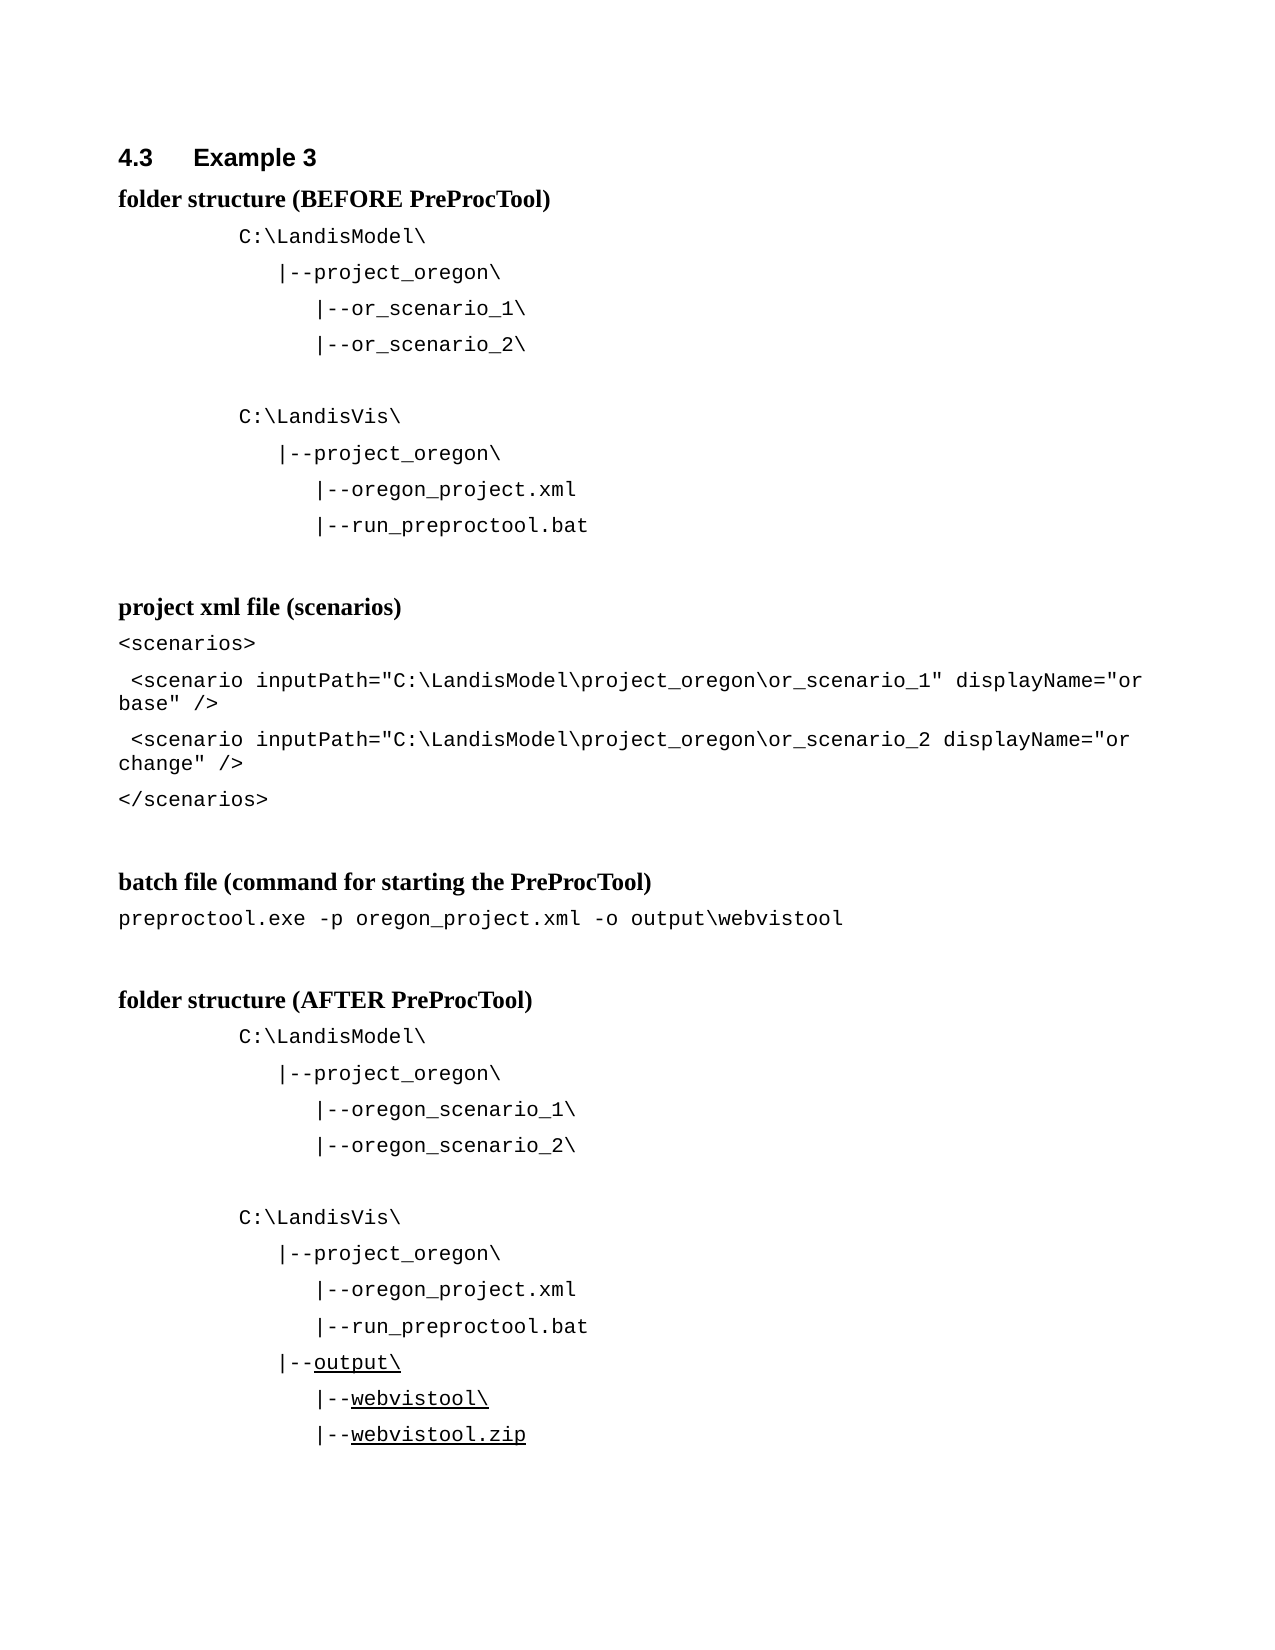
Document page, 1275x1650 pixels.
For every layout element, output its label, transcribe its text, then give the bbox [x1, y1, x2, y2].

text preproctool.exe -p oregon_project.xml -o output\webvistool [118, 908, 1157, 931]
text <scenario inputPath="C:\LandisModel\project_oregon\or_scenario_1" displayName="or base" /> [118, 669, 1157, 717]
text C:\LandisModel\ [238, 226, 1157, 249]
text |--or_scenario_2\ [238, 334, 1157, 358]
text C:\LandisModel\ [238, 1026, 1157, 1050]
text folder structure (BEFORE PreProcTool) [118, 184, 1157, 213]
text project xml file (scenarios) [118, 592, 1157, 621]
text |--oregon_scenario_2\ [238, 1135, 1157, 1158]
text <scenario inputPath="C:\LandisModel\project_oregon\or_scenario_2 displayName="or change" /> [118, 729, 1157, 777]
text |--output\ [238, 1352, 1157, 1375]
text |--or_scenario_1\ [238, 298, 1157, 322]
text C:\LandisVis\ [238, 406, 1157, 430]
text C:\LandisVis\ [238, 1207, 1157, 1231]
text <scenarios> [118, 633, 1157, 657]
text |--project_oregon\ [238, 1243, 1157, 1267]
text |--webvistool.zip [238, 1424, 1157, 1448]
text </scenarios> [118, 789, 1157, 813]
text |--oregon_project.xml [238, 1279, 1157, 1303]
subtitle Example 3 [118, 143, 1157, 172]
text |--project_oregon\ [238, 442, 1157, 466]
text folder structure (AFTER PreProcTool) [118, 985, 1157, 1014]
text |--oregon_project.xml [238, 479, 1157, 502]
text |--project_oregon\ [238, 262, 1157, 285]
text |--oregon_scenario_1\ [238, 1099, 1157, 1122]
text |--run_preproctool.bat [238, 1316, 1157, 1339]
text |--run_preproctool.bat [238, 515, 1157, 538]
text |--project_oregon\ [238, 1063, 1157, 1086]
text |--webvistool\ [238, 1388, 1157, 1412]
text batch file (command for starting the PreProcTool) [118, 867, 1157, 895]
